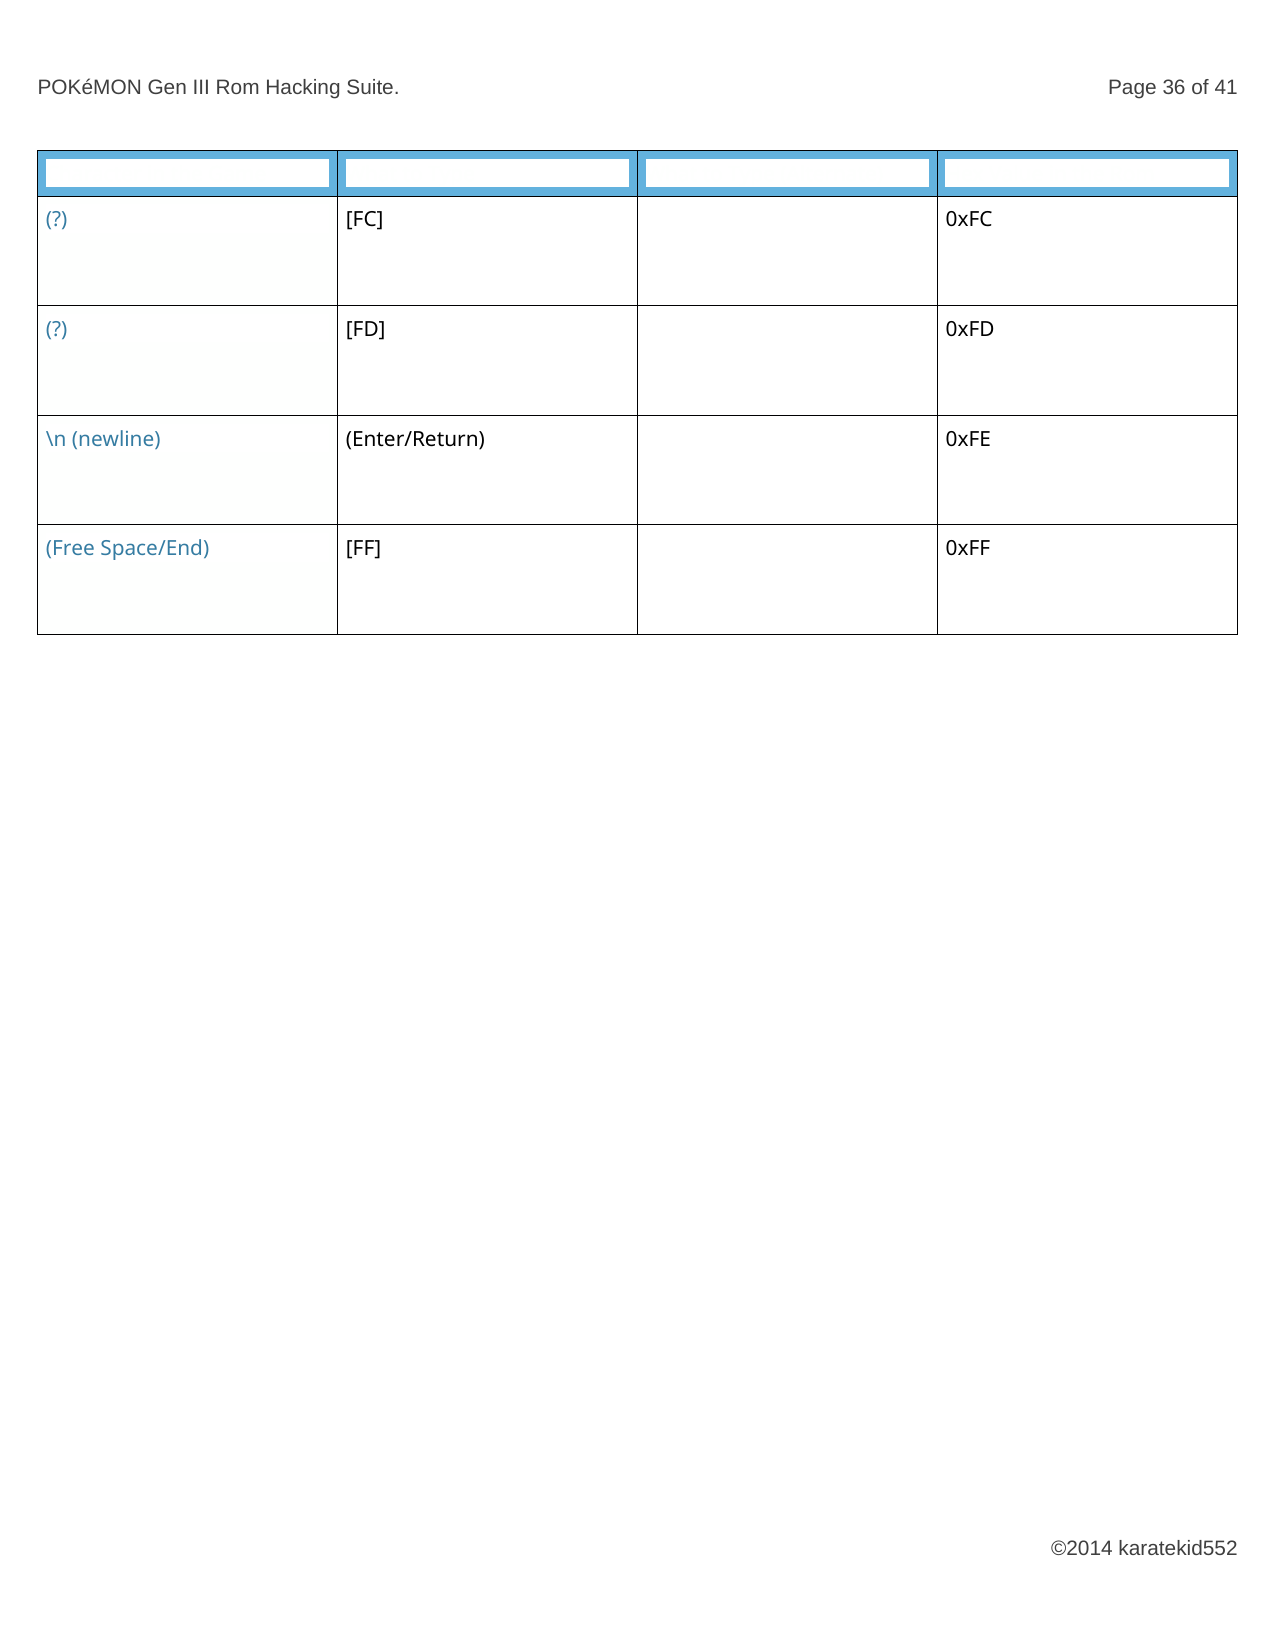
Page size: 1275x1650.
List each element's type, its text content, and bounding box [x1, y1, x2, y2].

table_cell [FC] [338, 197, 637, 305]
table_header Character in the Game [38, 151, 337, 196]
table_header What to Type [338, 151, 637, 196]
table_cell 0xFF [938, 525, 1237, 634]
table_header Hex Value in the Rom [938, 151, 1237, 196]
table_cell [FF] [338, 525, 637, 634]
table_header What to Type (Alternate) [638, 151, 937, 196]
table_cell 0xFC [938, 197, 1237, 305]
table_cell [638, 306, 937, 415]
table_cell (Free Space/End) [38, 525, 337, 634]
table_cell (Enter/Return) [338, 416, 637, 524]
table_cell 0xFD [938, 306, 1237, 415]
table_cell \n (newline) [38, 416, 337, 524]
table_cell [638, 525, 937, 634]
table_cell 0xFE [938, 416, 1237, 524]
table_cell (?) [38, 197, 337, 305]
table_cell [638, 197, 937, 305]
table_cell (?) [38, 306, 337, 415]
table_cell [638, 416, 937, 524]
table_cell [FD] [338, 306, 637, 415]
